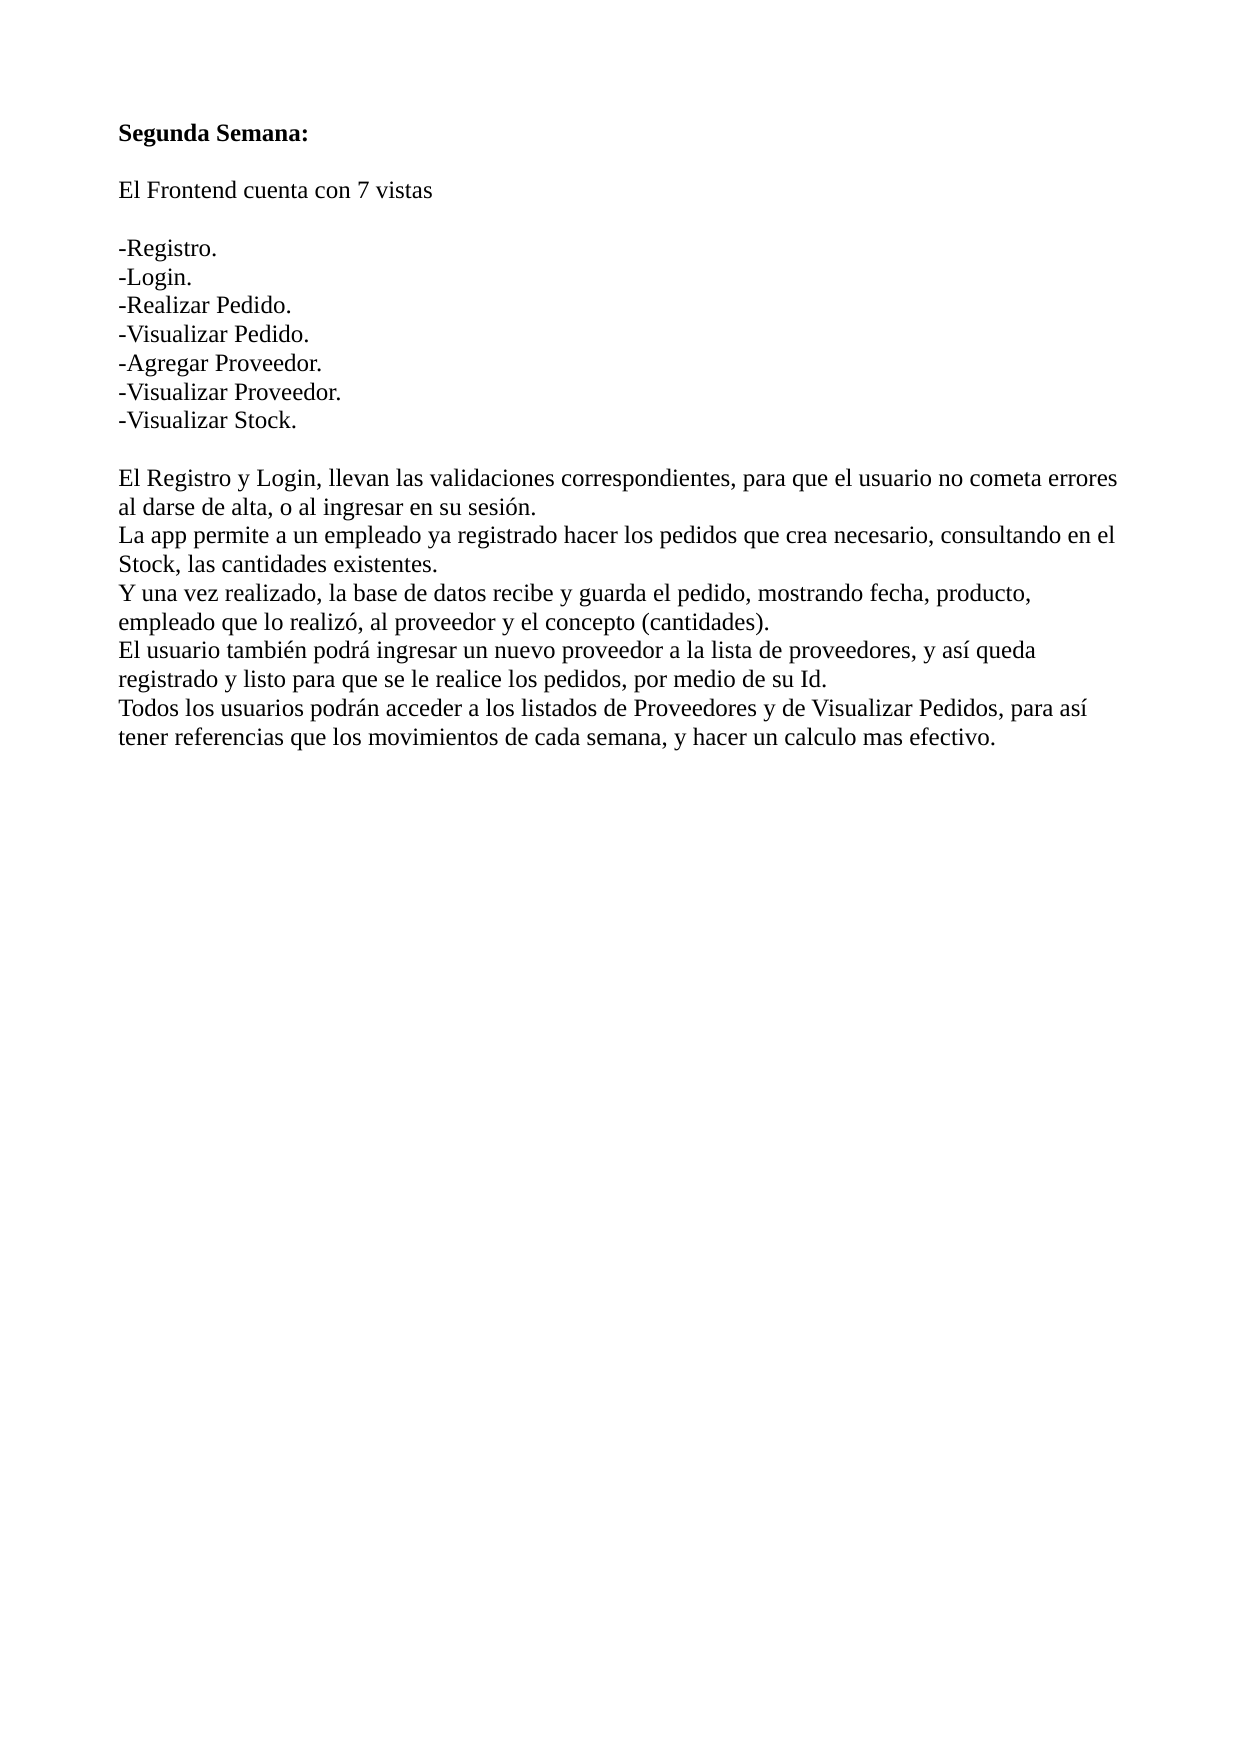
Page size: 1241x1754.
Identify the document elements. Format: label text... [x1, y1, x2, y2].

text -Realizar Pedido. [118, 291, 1122, 319]
text -Registro. [118, 233, 1122, 262]
text Todos los usuarios podrán acceder a los listados de Proveedores y de Visualizar Pedidos, para así tener referencias que los movimientos de cada semana, y hacer un calculo mas efectivo. [118, 693, 1122, 751]
text El usuario también podrá ingresar un nuevo proveedor a la lista de proveedores, y así queda registrado y listo para que se le realice los pedidos, por medio de su Id. [118, 636, 1122, 693]
text -Visualizar Stock. [118, 406, 1122, 434]
text El Registro y Login, llevan las validaciones correspondientes, para que el usuario no cometa errores al darse de alta, o al ingresar en su sesión. [118, 463, 1122, 521]
text Segunda Semana: [118, 118, 1122, 147]
text -Login. [118, 262, 1122, 291]
text Y una vez realizado, la base de datos recibe y guarda el pedido, mostrando fecha, producto, empleado que lo realizó, al proveedor y el concepto (cantidades). [118, 578, 1122, 636]
text La app permite a un empleado ya registrado hacer los pedidos que crea necesario, consultando en el Stock, las cantidades existentes. [118, 521, 1122, 578]
text -Agregar Proveedor. [118, 348, 1122, 377]
text -Visualizar Proveedor. [118, 377, 1122, 406]
text El Frontend cuenta con 7 vistas [118, 176, 1122, 204]
text -Visualizar Pedido. [118, 319, 1122, 348]
